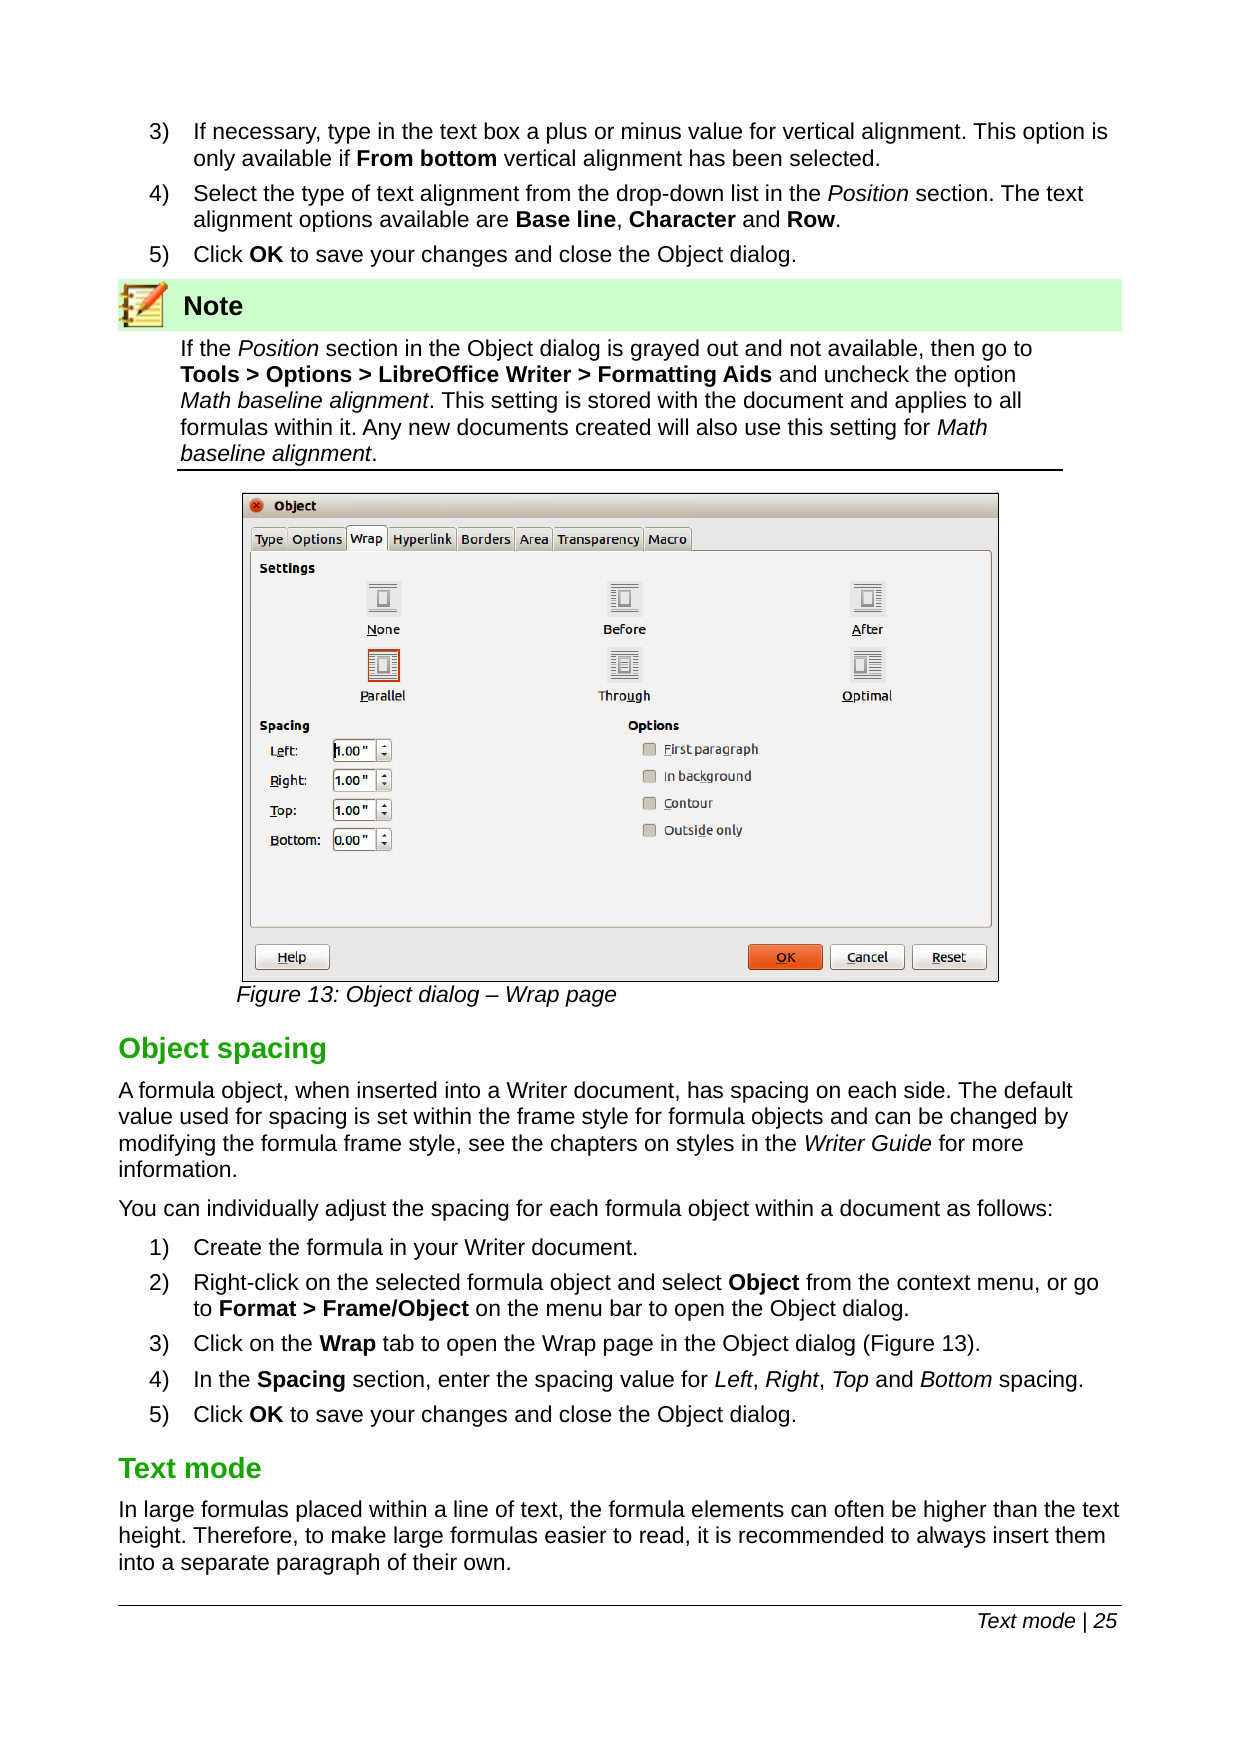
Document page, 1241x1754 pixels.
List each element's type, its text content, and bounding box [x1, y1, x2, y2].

subtitle Text mode [118, 1451, 1122, 1484]
subtitle Note [118, 279, 1122, 331]
text In large formulas placed within a line of text, the formula elements can often be higher than the text height. Therefore, to make large formulas easier to read, it is recommended to always insert them into a separate paragraph of their own. [118, 1496, 1122, 1575]
text If the Position section in the Object dialog is grayed out and not available, then go to Tools > Options > LibreOffice Writer > Formatting Aids and uncheck the option Math baseline alignment. This setting is stored with the document and applies to all formulas within it. Any new documents created will also use this setting for Math baseline alignment. [177, 331, 1063, 469]
list Right-click on the selected formula object and select Object from the context menu, or go to Format > Frame/Object on the menu bar to open the Object dialog. [169, 1269, 1122, 1321]
list Select the type of text alignment from the drop-down list in the Position section. The text alignment options available are Base line, Character and Row. [169, 180, 1122, 232]
list If necessary, type in the text box a plus or minus value for vertical alignment. This option is only available if From bottom vertical alignment has been selected. [169, 118, 1122, 171]
text A formula object, when inserted into a Writer document, has spacing on each side. The default value used for spacing is set within the frame style for formula objects and can be changed by modifying the formula frame style, see the chapters on styles in the Writer Guide for more information. [118, 1077, 1122, 1182]
list Create the formula in your Writer document. [169, 1233, 1122, 1260]
subtitle Object spacing [118, 1031, 1122, 1065]
list Click on the Wrap tab to open the Wrap page in the Object dialog (Figure 13). [169, 1330, 1122, 1357]
list Click OK to save your changes and close the Object dialog. [169, 241, 1122, 268]
picture [119, 280, 170, 331]
list Click OK to save your changes and close the Object dialog. [169, 1401, 1122, 1427]
list You can individually adjust the spacing for each formula object within a document as follows: [118, 1195, 1122, 1221]
picture [243, 494, 998, 981]
text Figure 13: Object dialog – Wrap page [236, 492, 1004, 1008]
list In the Spacing section, enter the spacing value for Left, Right, Top and Bottom spacing. [169, 1366, 1122, 1392]
